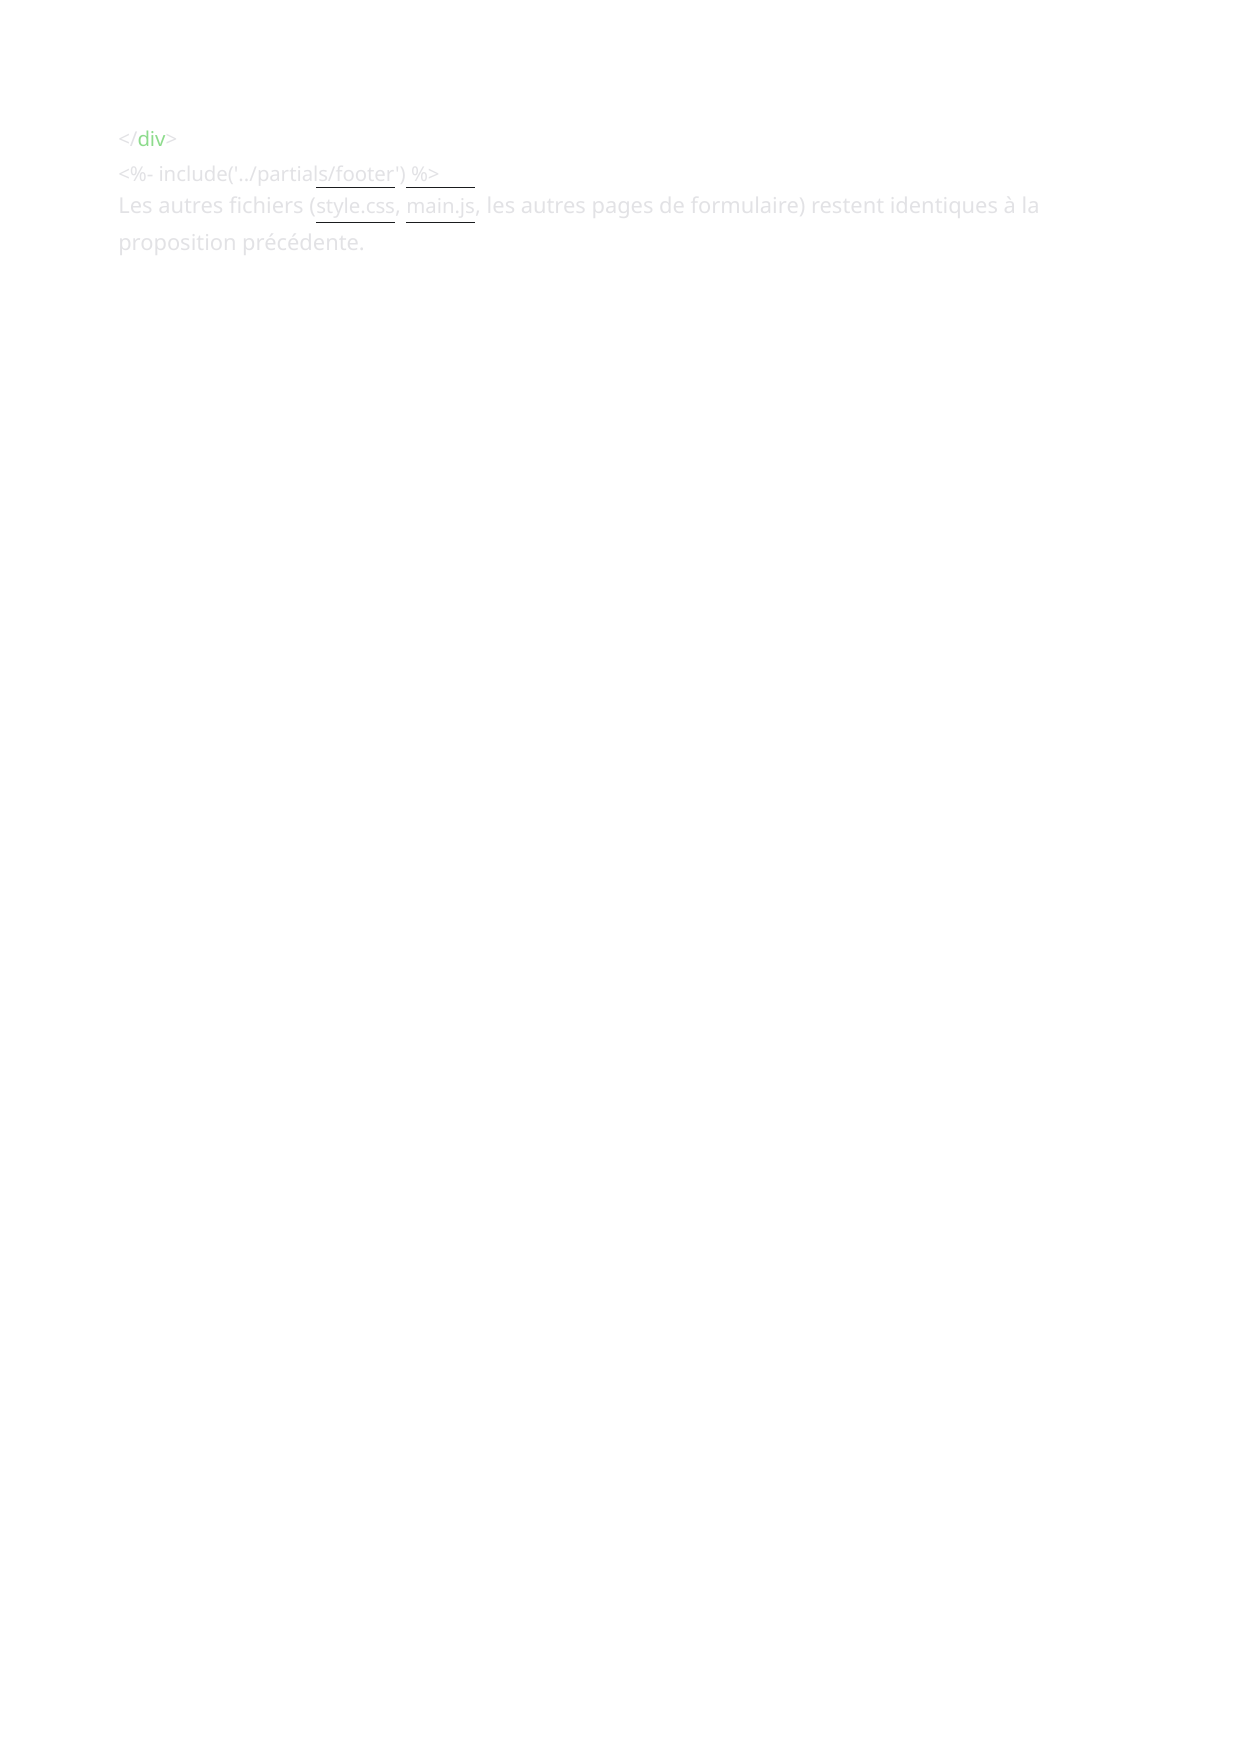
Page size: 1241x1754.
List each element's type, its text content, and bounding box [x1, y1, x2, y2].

text <%- include('../partials/footer') %> [118, 152, 1122, 187]
text Les autres fichiers (style.css, main.js, les autres pages de formulaire) restent identiques à la proposition précédente. [118, 187, 1122, 258]
text </div> [118, 118, 1122, 152]
